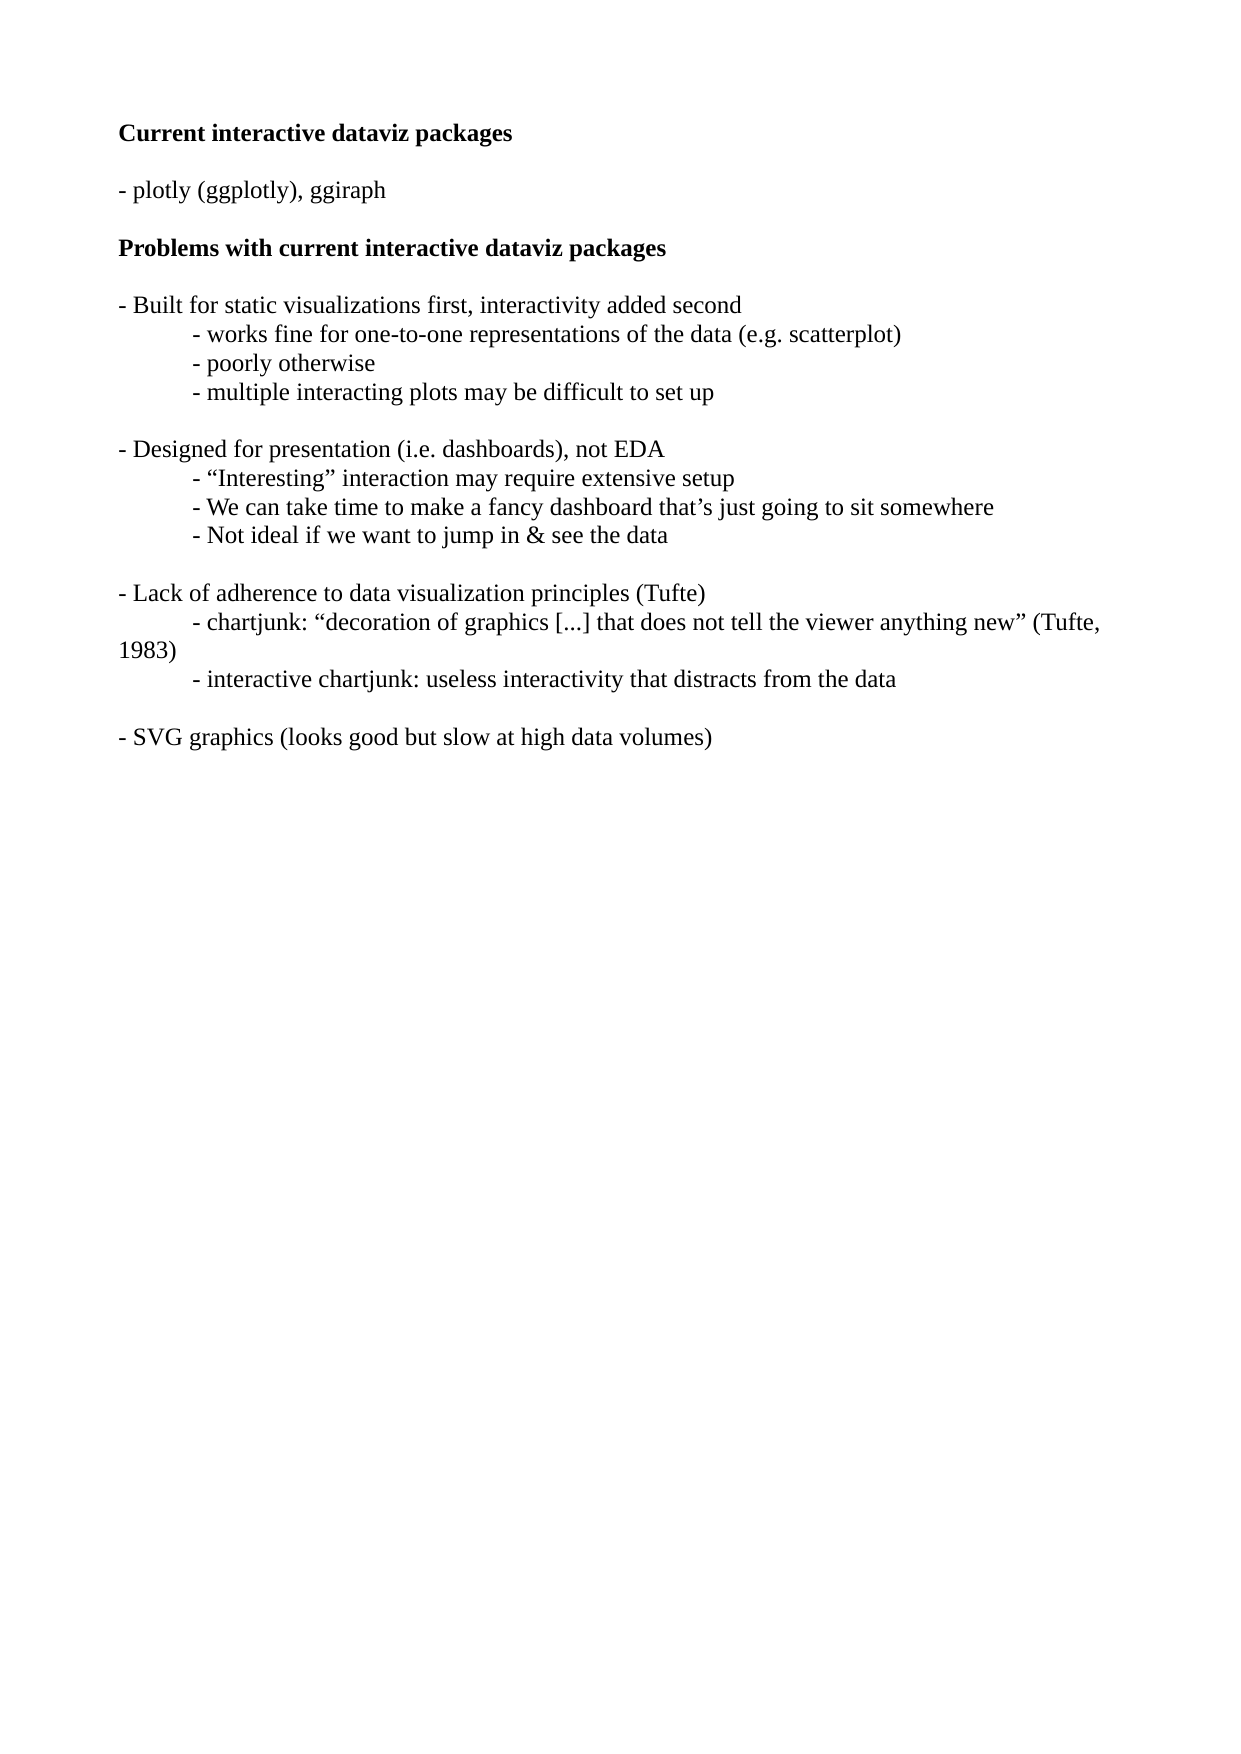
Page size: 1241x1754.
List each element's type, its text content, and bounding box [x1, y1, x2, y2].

text - chartjunk: “decoration of graphics [...] that does not tell the viewer anything new” (Tufte, 1983) [118, 607, 1122, 664]
text - multiple interacting plots may be difficult to set up [118, 377, 1122, 406]
text Problems with current interactive dataviz packages [118, 233, 1122, 262]
text Current interactive dataviz packages [118, 118, 1122, 147]
text - “Interesting” interaction may require extensive setup [118, 463, 1122, 492]
text - works fine for one-to-one representations of the data (e.g. scatterplot) [118, 319, 1122, 348]
text - Built for static visualizations first, interactivity added second [118, 291, 1122, 319]
text - Designed for presentation (i.e. dashboards), not EDA [118, 434, 1122, 463]
text - poorly otherwise [118, 348, 1122, 377]
text - Not ideal if we want to jump in & see the data [118, 521, 1122, 549]
text - SVG graphics (looks good but slow at high data volumes) [118, 722, 1122, 751]
text - We can take time to make a fancy dashboard that’s just going to sit somewhere [118, 492, 1122, 521]
text - Lack of adherence to data visualization principles (Tufte) [118, 578, 1122, 607]
text - interactive chartjunk: useless interactivity that distracts from the data [118, 664, 1122, 693]
text - plotly (ggplotly), ggiraph [118, 176, 1122, 204]
